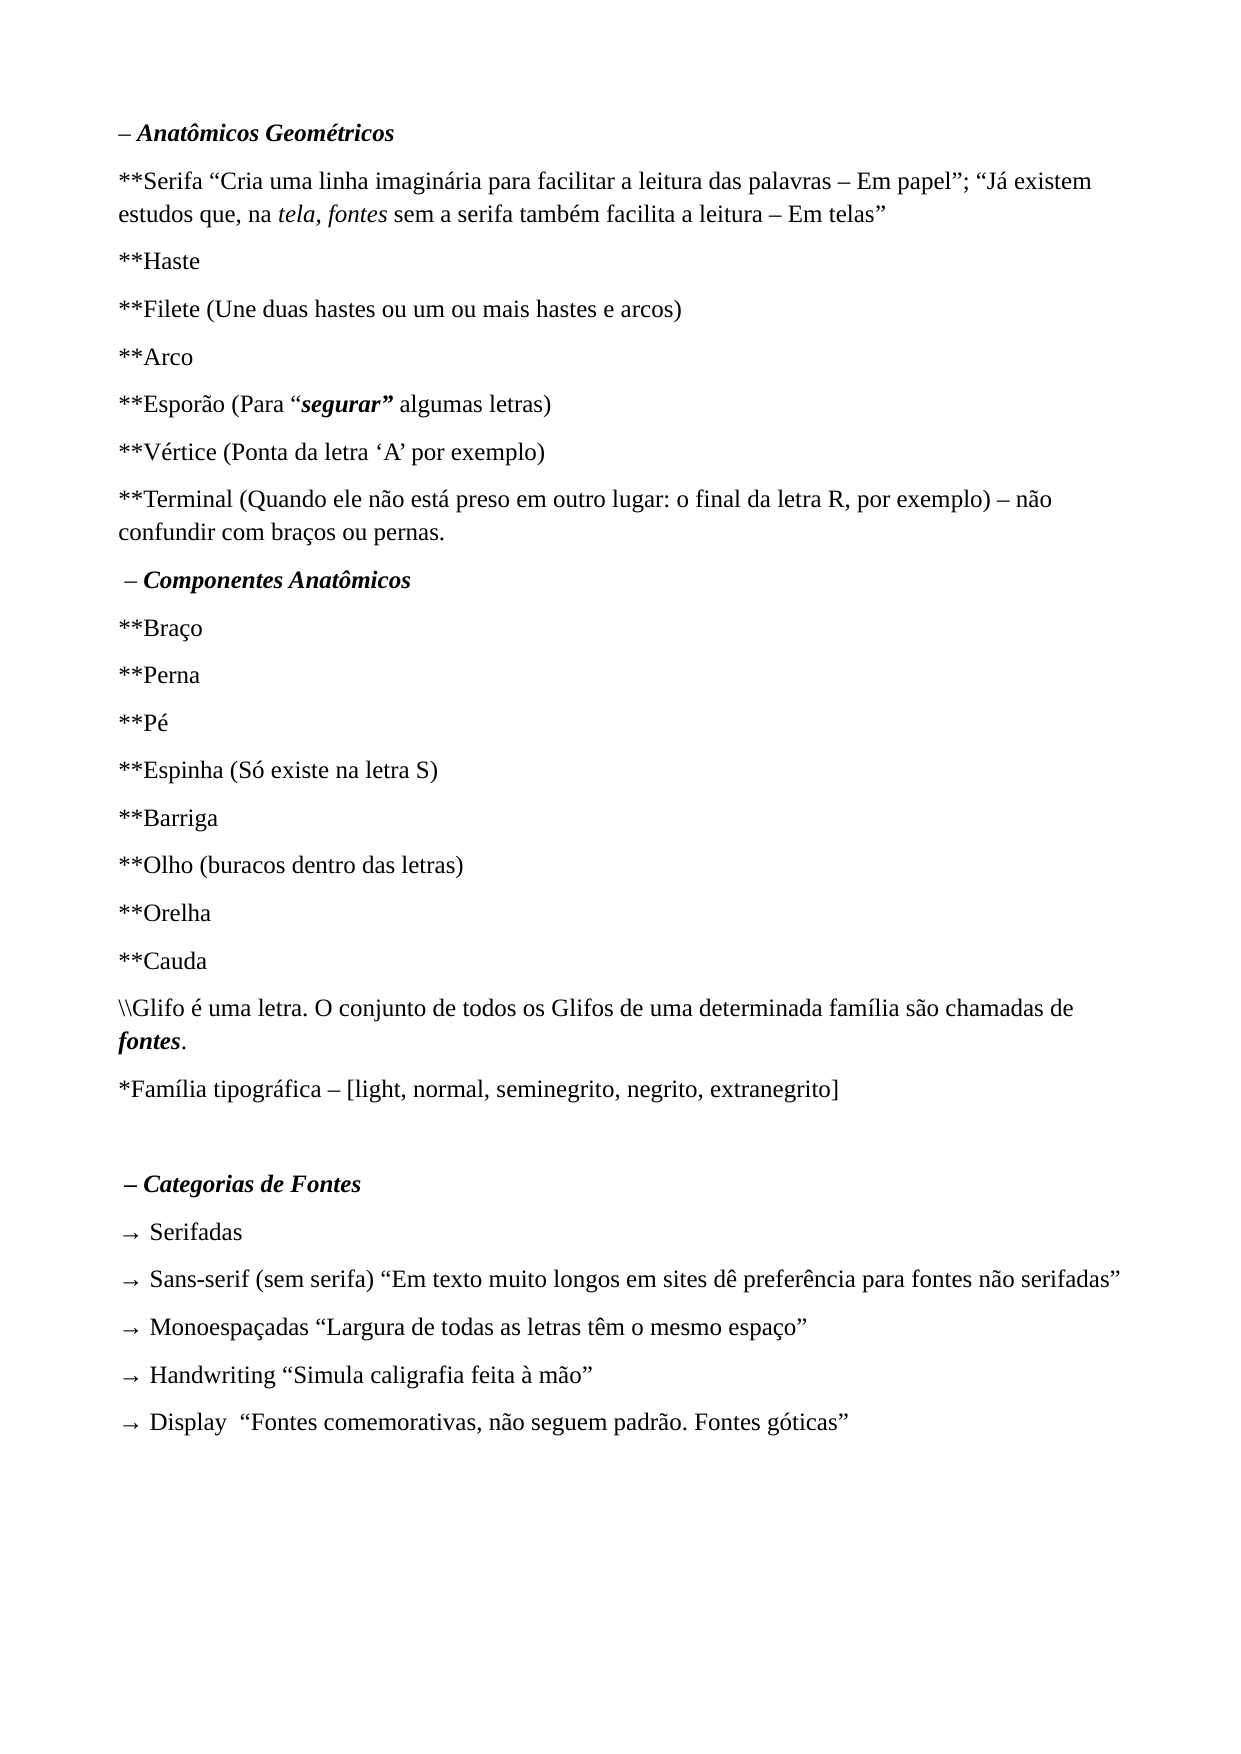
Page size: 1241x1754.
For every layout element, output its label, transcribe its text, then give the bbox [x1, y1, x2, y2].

text **Arco [118, 342, 1122, 370]
text → Serifadas [118, 1217, 1122, 1246]
text → Monoespaçadas “Largura de todas as letras têm o mesmo espaço” [118, 1312, 1122, 1341]
text → Sans-serif (sem serifa) “Em texto muito longos em sites dê preferência para fontes não serifadas” [118, 1264, 1122, 1293]
text → Display “Fontes comemorativas, não seguem padrão. Fontes góticas” [118, 1407, 1122, 1436]
text **Orelha [118, 898, 1122, 927]
text **Haste [118, 246, 1122, 275]
text **Braço [118, 613, 1122, 641]
text **Olho (buracos dentro das letras) [118, 851, 1122, 879]
text – Anatômicos Geométricos [118, 118, 1122, 147]
text **Perna [118, 660, 1122, 689]
text **Espinha (Só existe na letra S) [118, 755, 1122, 784]
text **Serifa “Cria uma linha imaginária para facilitar a leitura das palavras – Em papel”; “Já existem estudos que, na tela, fontes sem a serifa também facilita a leitura – Em telas” [118, 166, 1122, 227]
text **Esporão (Para “segurar” algumas letras) [118, 389, 1122, 418]
text \\Glifo é uma letra. O conjunto de todos os Glifos de uma determinada família são chamadas de fontes. [118, 993, 1122, 1055]
text – Componentes Anatômicos [118, 565, 1122, 594]
text **Barriga [118, 803, 1122, 832]
text **Cauda [118, 946, 1122, 974]
text – Categorias de Fontes [118, 1169, 1122, 1198]
text **Vértice (Ponta da letra ‘A’ por exemplo) [118, 437, 1122, 466]
text **Terminal (Quando ele não está preso em outro lugar: o final da letra R, por exemplo) – não confundir com braços ou pernas. [118, 484, 1122, 546]
text → Handwriting “Simula caligrafia feita à mão” [118, 1360, 1122, 1388]
text *Família tipográfica – [light, normal, seminegrito, negrito, extranegrito] [118, 1074, 1122, 1103]
text **Pé [118, 708, 1122, 737]
text **Filete (Une duas hastes ou um ou mais hastes e arcos) [118, 294, 1122, 323]
